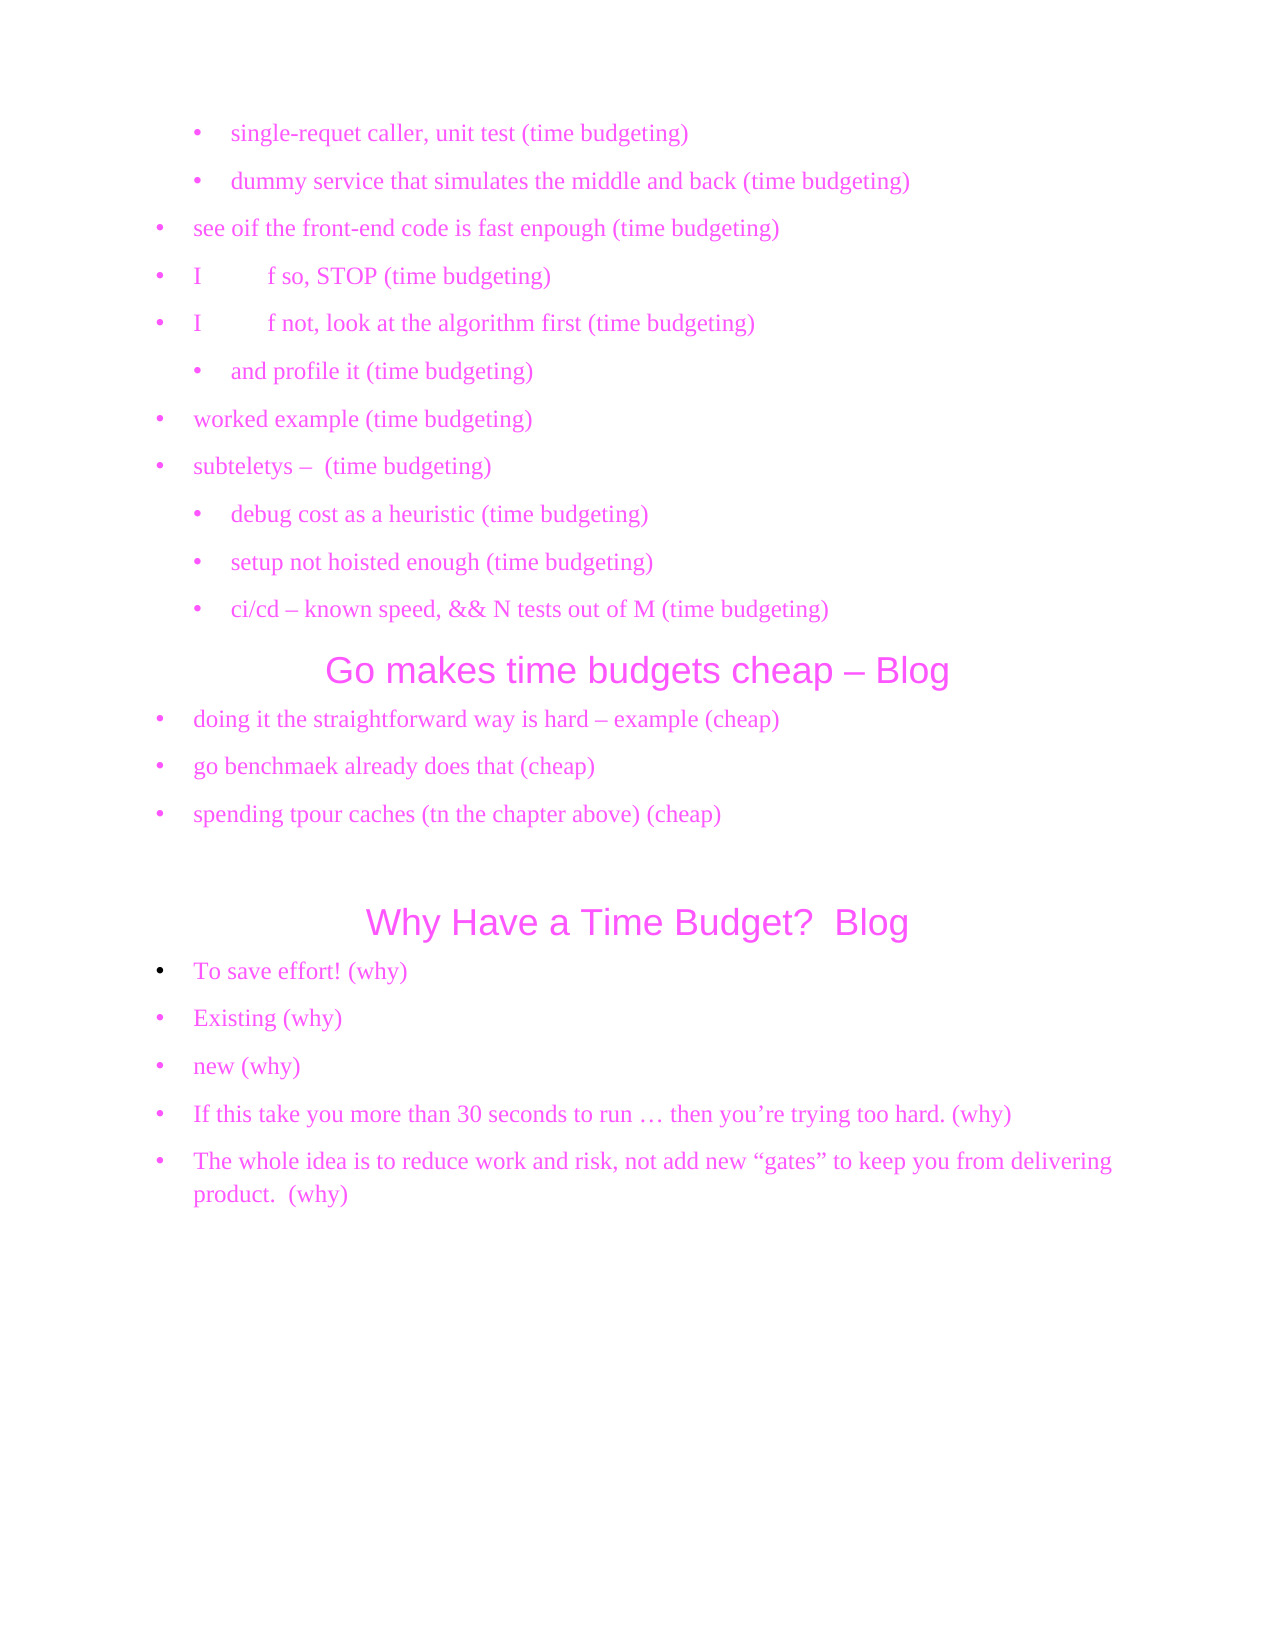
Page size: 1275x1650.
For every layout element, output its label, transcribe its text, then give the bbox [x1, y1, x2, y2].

list and profile it (time budgeting) [193, 356, 1157, 385]
list ci/cd – known speed, && N tests out of M (time budgeting) [193, 594, 1157, 623]
subtitle Go makes time budgets cheap – Blog [118, 648, 1157, 691]
subtitle Why Have a Time Budget? Blog [118, 900, 1157, 943]
list debug cost as a heuristic (time budgeting) [193, 499, 1157, 528]
list I f not, look at the algorithm first (time budgeting) [156, 308, 1157, 337]
list If this take you more than 30 seconds to run … then you’re trying too hard. (why) [156, 1099, 1157, 1127]
list doing it the straightforward way is hard – example (cheap) [156, 704, 1157, 732]
list subteletys – (time budgeting) [156, 451, 1157, 480]
list new (why) [156, 1051, 1157, 1080]
list dummy service that simulates the middle and back (time budgeting) [193, 166, 1157, 194]
list I f so, STOP (time budgeting) [156, 261, 1157, 290]
list Existing (why) [156, 1003, 1157, 1032]
list see oif the front-end code is fast enpough (time budgeting) [156, 213, 1157, 242]
list spending tpour caches (tn the chapter above) (cheap) [156, 799, 1157, 828]
list worked example (time budgeting) [156, 404, 1157, 432]
list single-requet caller, unit test (time budgeting) [193, 118, 1157, 147]
list setup not hoisted enough (time budgeting) [193, 547, 1157, 575]
list go benchmaek already does that (cheap) [156, 751, 1157, 780]
list To save effort! (why) [156, 956, 1157, 985]
list The whole idea is to reduce work and risk, not add new “gates” to keep you from delivering product. (why) [156, 1146, 1157, 1208]
